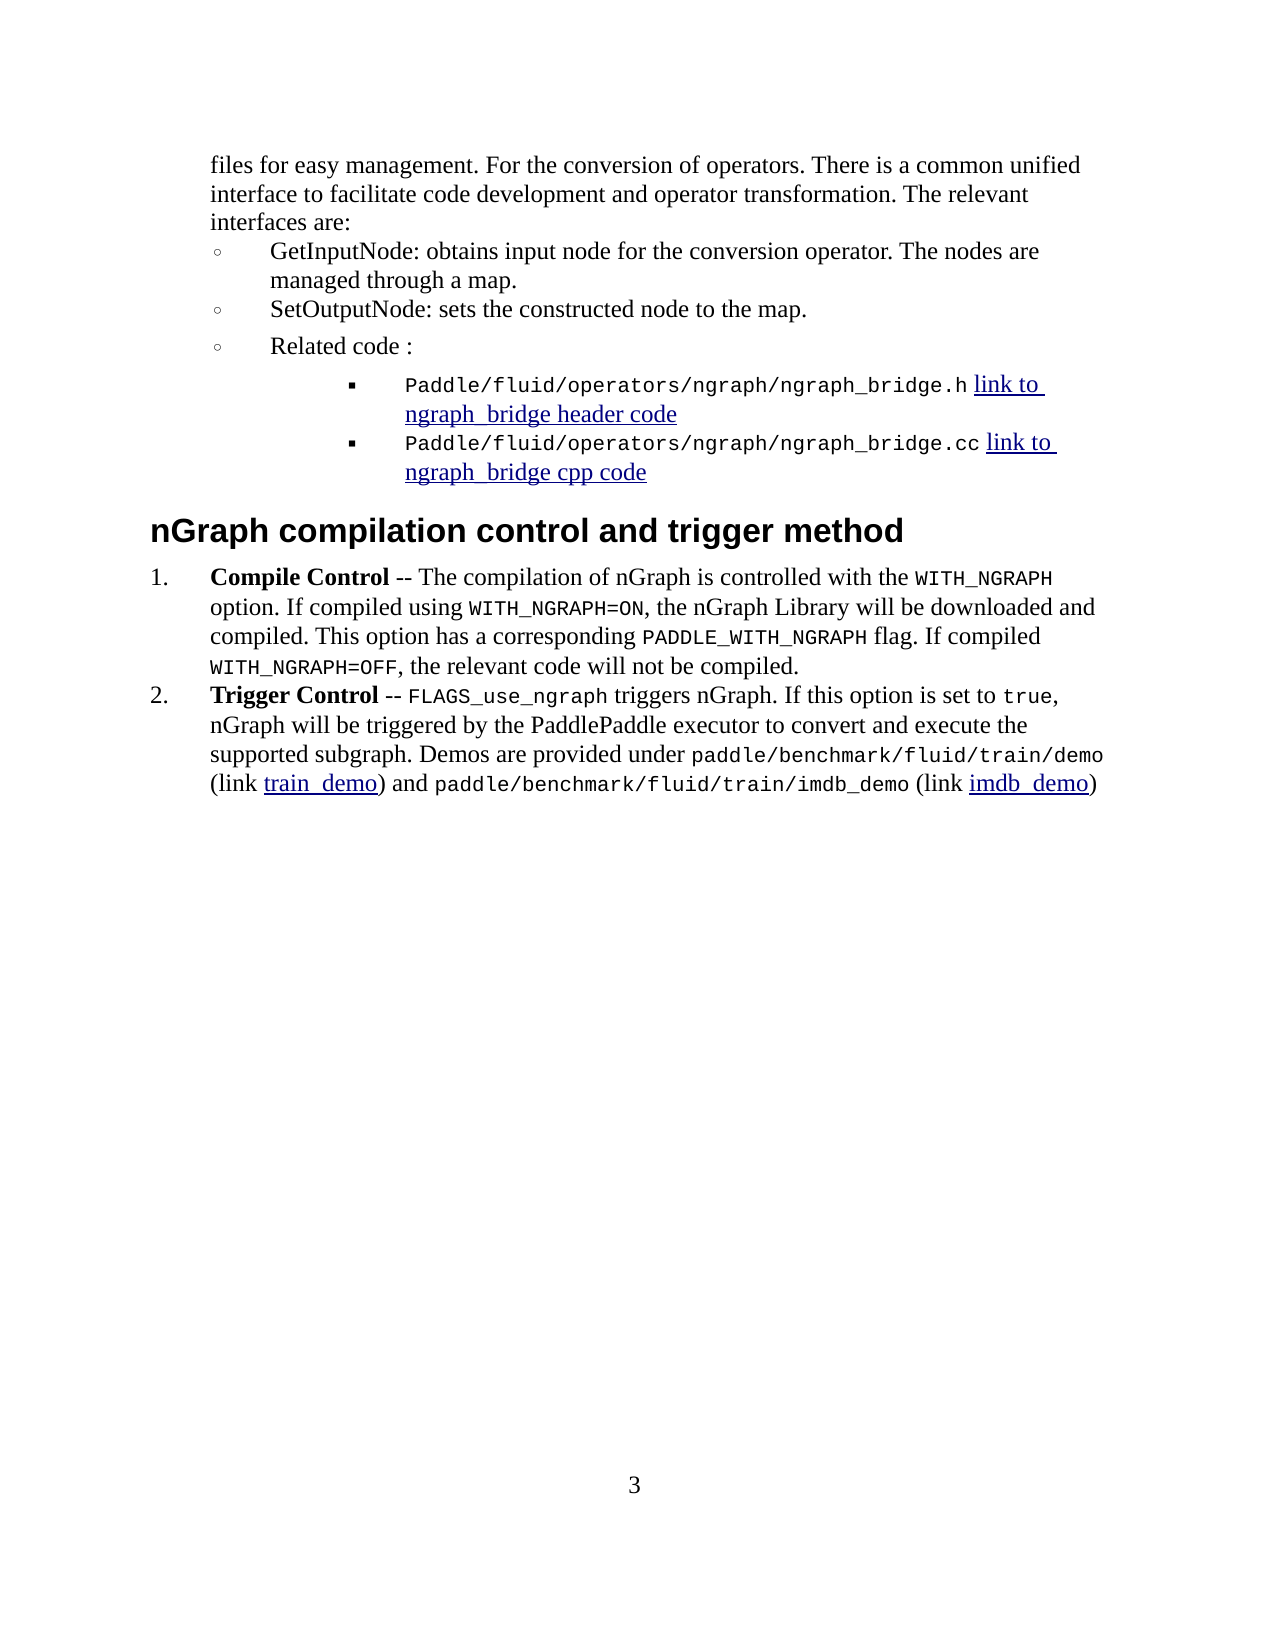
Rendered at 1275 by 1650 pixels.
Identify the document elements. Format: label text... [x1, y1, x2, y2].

list files for easy management. For the conversion of operators. There is a common unified interface to facilitate code development and operator transformation. The relevant interfaces are: [150, 150, 1125, 236]
list GetInputNode: obtains input node for the conversion operator. The nodes are managed through a map. [210, 236, 1125, 294]
list Compile Control -- The compilation of nGraph is controlled with the WITH_NGRAPH option. If compiled using WITH_NGRAPH=ON, the nGraph Library will be downloaded and compiled. This option has a corresponding PADDLE_WITH_NGRAPH flag. If compiled WITH_NGRAPH=OFF, the relevant code will not be compiled. [150, 562, 1125, 680]
subtitle nGraph compilation control and trigger method [150, 511, 1125, 549]
list Related code : [210, 331, 1125, 360]
list Paddle/fluid/operators/ngraph/ngraph_bridge.cc link to ngraph_bridge cpp code [345, 427, 1125, 486]
list Trigger Control -- FLAGS_use_ngraph triggers nGraph. If this option is set to true, nGraph will be triggered by the PaddlePaddle executor to convert and execute the supported subgraph. Demos are provided under paddle/benchmark/fluid/train/demo (link train_demo) and paddle/benchmark/fluid/train/imdb_demo (link imdb_demo) [150, 680, 1125, 798]
list SetOutputNode: sets the constructed node to the map. [210, 294, 1125, 322]
list Paddle/fluid/operators/ngraph/ngraph_bridge.h link to ngraph_bridge header code [345, 369, 1125, 427]
